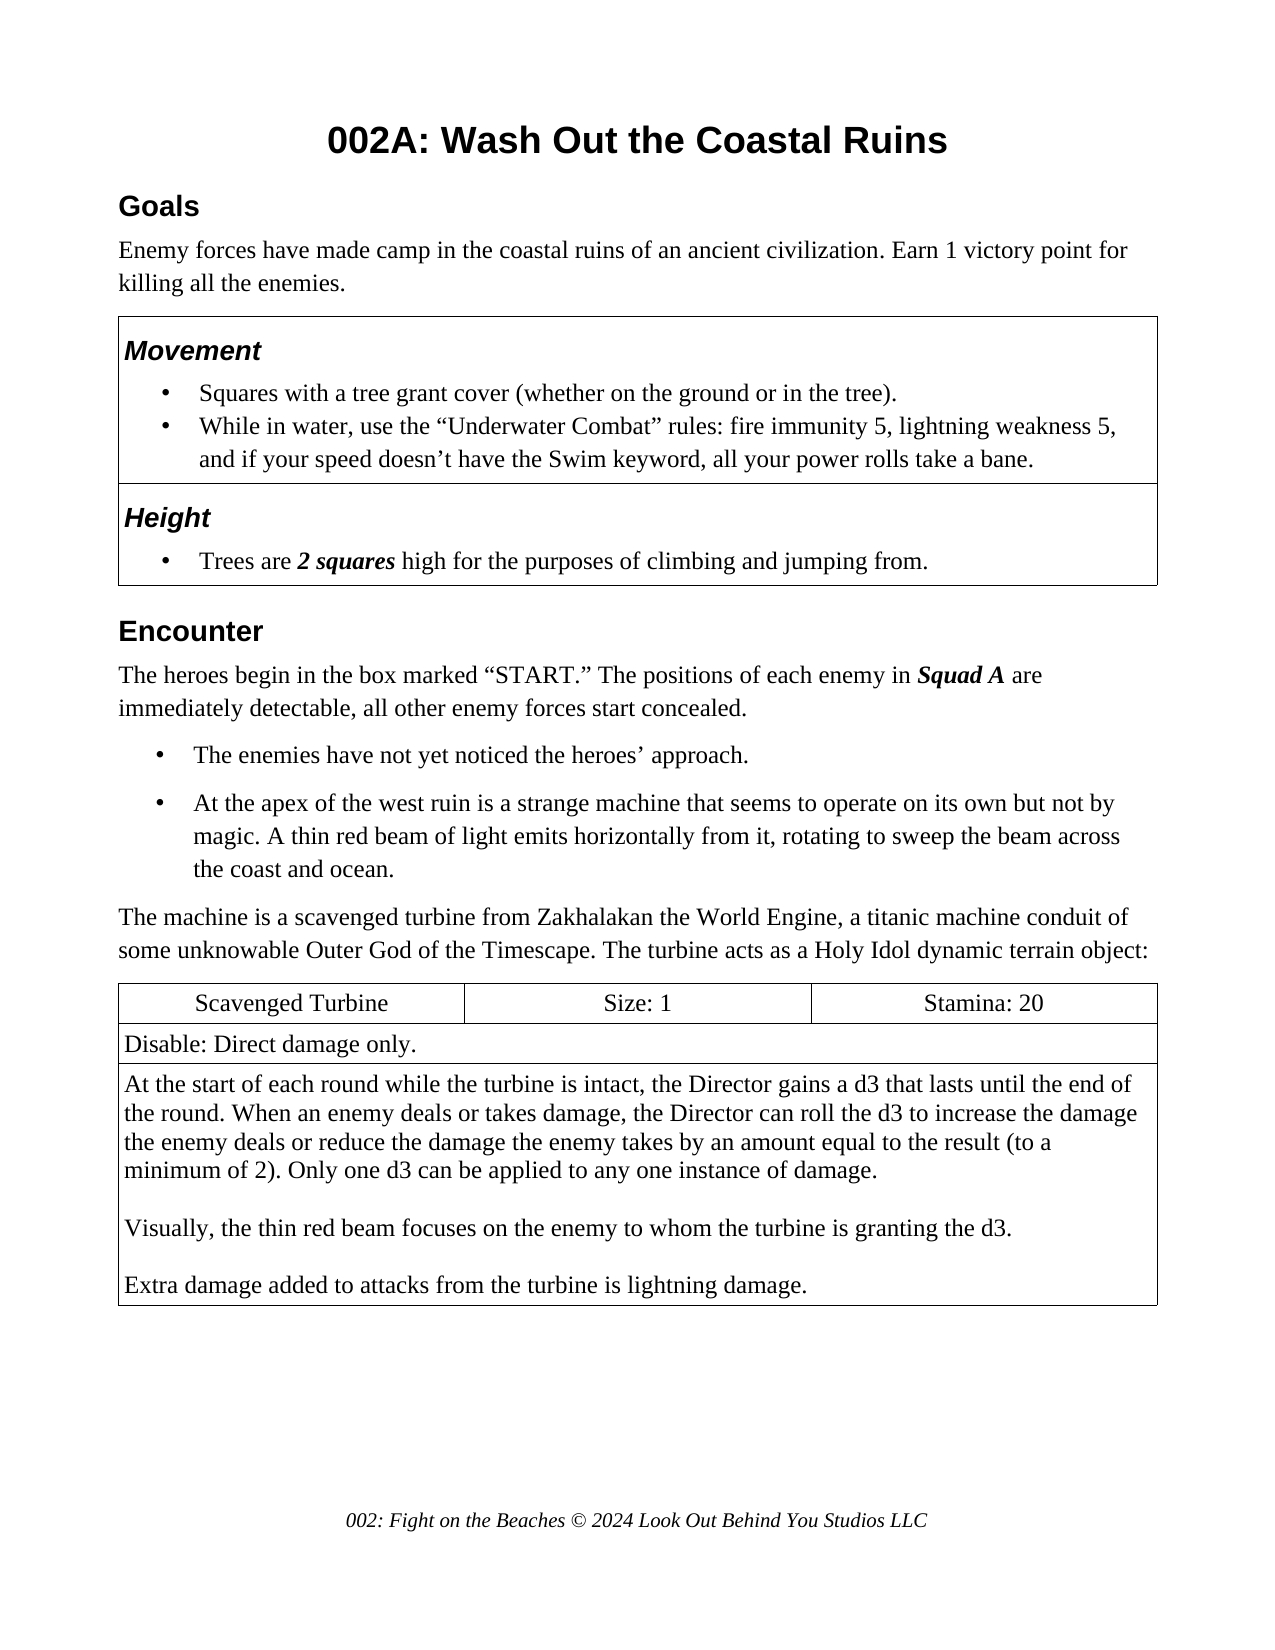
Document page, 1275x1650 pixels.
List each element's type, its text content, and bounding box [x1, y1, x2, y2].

subtitle Encounter [118, 614, 1157, 647]
list At the apex of the west ruin is a strange machine that seems to operate on its own but not by magic. A thin red beam of light emits horizontally from it, rotating to sweep the beam across the coast and ocean. [156, 788, 1157, 883]
table_header Scavenged Turbine [119, 984, 464, 1023]
list The enemies have not yet noticed the heroes’ approach. [156, 741, 1157, 769]
table_header At the start of each round while the turbine is intact, the Director gains a d3 that lasts until the end of the round. When an enemy deals or takes damage, the Director can roll the d3 to increase the damage the enemy deals or reduce the damage the enemy takes by an amount equal to the result (to a minimum of 2). Only one d3 can be applied to any one instance of damage. Visually, the thin red beam focuses on the enemy to whom the turbine is granting the d3. Extra damage added to attacks from the turbine is lightning damage. [119, 1064, 1157, 1305]
table_cell Height Trees are 2 squares high for the purposes of climbing and jumping from. [119, 484, 1157, 585]
table_header Movement Squares with a tree grant cover (whether on the ground or in the tree). While in water, use the “Underwater Combat” rules: fire immunity 5, lightning weakness 5, and if your speed doesn’t have the Swim keyword, all your power rolls take a bane. [119, 317, 1157, 483]
text The heroes begin in the box marked “START.” The positions of each enemy in Squad A are immediately detectable, all other enemy forces start concealed. [118, 660, 1157, 722]
table_header Stamina: 20 [812, 984, 1157, 1023]
table_header Size: 1 [465, 984, 811, 1023]
text Enemy forces have made camp in the coastal ruins of an ancient civilization. Earn 1 victory point for killing all the enemies. [118, 235, 1157, 297]
subtitle 002A: Wash Out the Coastal Ruins [118, 118, 1157, 162]
subtitle Goals [118, 189, 1157, 223]
text The machine is a scavenged turbine from Zakhalakan the World Engine, a titanic machine conduit of some unknowable Outer God of the Timescape. The turbine acts as a Holy Idol dynamic terrain object: [118, 902, 1157, 964]
table_header Disable: Direct damage only. [119, 1024, 1157, 1063]
